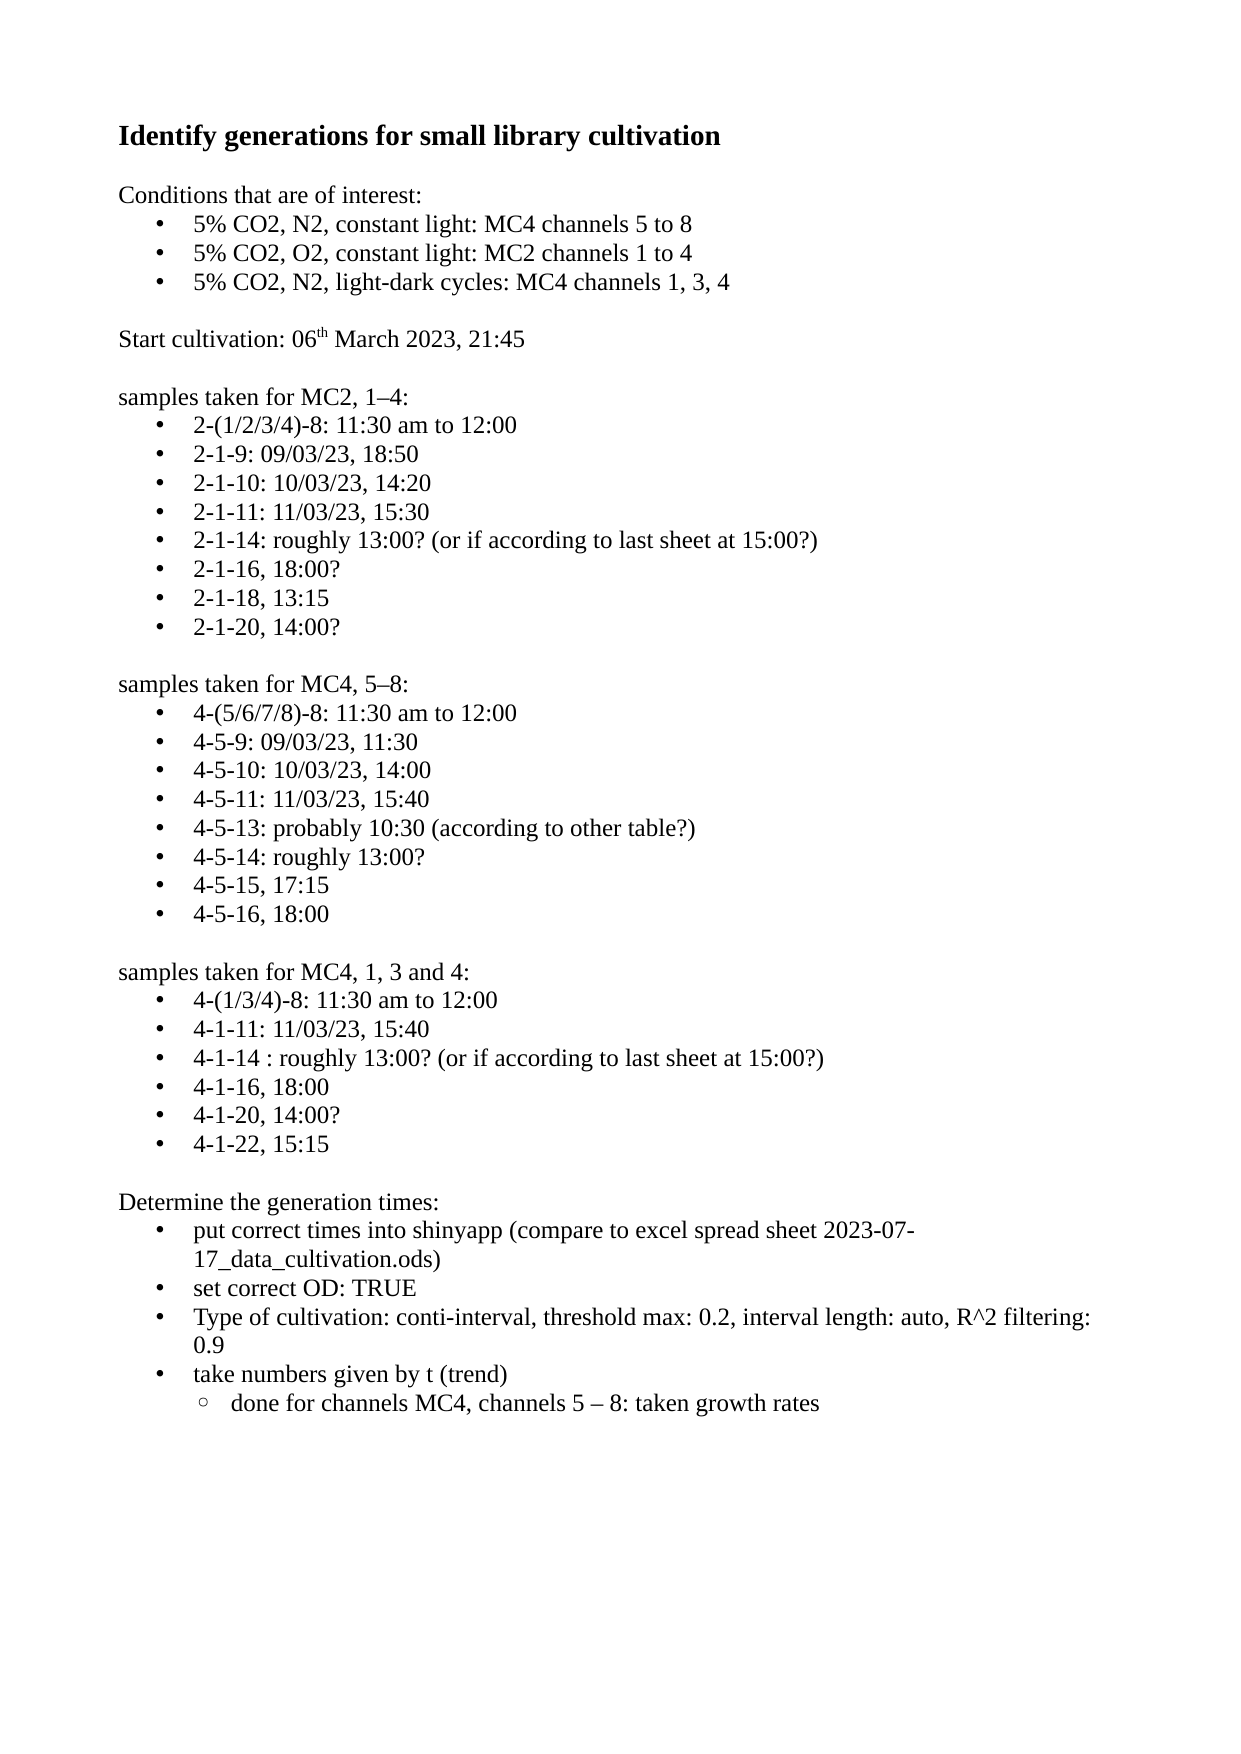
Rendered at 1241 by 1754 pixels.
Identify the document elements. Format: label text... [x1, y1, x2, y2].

list 4-5-16, 18:00 [156, 899, 1122, 928]
text samples taken for MC4, 5–8: [118, 669, 1122, 698]
list 4-1-16, 18:00 [156, 1072, 1122, 1100]
list set correct OD: TRUE [156, 1273, 1122, 1302]
text Identify generations for small library cultivation [118, 118, 1122, 152]
list 4-(5/6/7/8)-8: 11:30 am to 12:00 [156, 698, 1122, 727]
list 2-1-10: 10/03/23, 14:20 [156, 468, 1122, 497]
list take numbers given by t (trend) [156, 1359, 1122, 1388]
list 2-1-20, 14:00? [156, 612, 1122, 640]
text Determine the generation times: [118, 1187, 1122, 1215]
list 5% CO2, O2, constant light: MC2 channels 1 to 4 [156, 238, 1122, 267]
list 4-5-9: 09/03/23, 11:30 [156, 727, 1122, 755]
list 4-1-11: 11/03/23, 15:40 [156, 1014, 1122, 1043]
list 4-5-14: roughly 13:00? [156, 842, 1122, 870]
list 2-1-14: roughly 13:00? (or if according to last sheet at 15:00?) [156, 525, 1122, 554]
list 5% CO2, N2, constant light: MC4 channels 5 to 8 [156, 209, 1122, 238]
list 4-1-22, 15:15 [156, 1129, 1122, 1158]
list 4-5-11: 11/03/23, 15:40 [156, 784, 1122, 813]
text Start cultivation: 06th March 2023, 21:45 [118, 324, 1122, 353]
list done for channels MC4, channels 5 – 8: taken growth rates [193, 1388, 1122, 1417]
list 4-1-20, 14:00? [156, 1100, 1122, 1129]
text Conditions that are of interest: [118, 180, 1122, 209]
list 2-1-11: 11/03/23, 15:30 [156, 497, 1122, 525]
list 4-5-15, 17:15 [156, 870, 1122, 899]
list 5% CO2, N2, light-dark cycles: MC4 channels 1, 3, 4 [156, 267, 1122, 295]
text samples taken for MC2, 1–4: [118, 382, 1122, 410]
list 2-(1/2/3/4)-8: 11:30 am to 12:00 [156, 410, 1122, 439]
list 2-1-16, 18:00? [156, 554, 1122, 583]
text samples taken for MC4, 1, 3 and 4: [118, 957, 1122, 985]
list 2-1-18, 13:15 [156, 583, 1122, 612]
list 4-5-10: 10/03/23, 14:00 [156, 755, 1122, 784]
list Type of cultivation: conti-interval, threshold max: 0.2, interval length: auto, R^2 filtering: 0.9 [156, 1302, 1122, 1359]
list put correct times into shinyapp (compare to excel spread sheet 2023-07-17_data_cultivation.ods) [156, 1215, 1122, 1273]
list 4-1-14 : roughly 13:00? (or if according to last sheet at 15:00?) [156, 1043, 1122, 1072]
list 2-1-9: 09/03/23, 18:50 [156, 439, 1122, 468]
list 4-(1/3/4)-8: 11:30 am to 12:00 [156, 985, 1122, 1014]
list 4-5-13: probably 10:30 (according to other table?) [156, 813, 1122, 842]
